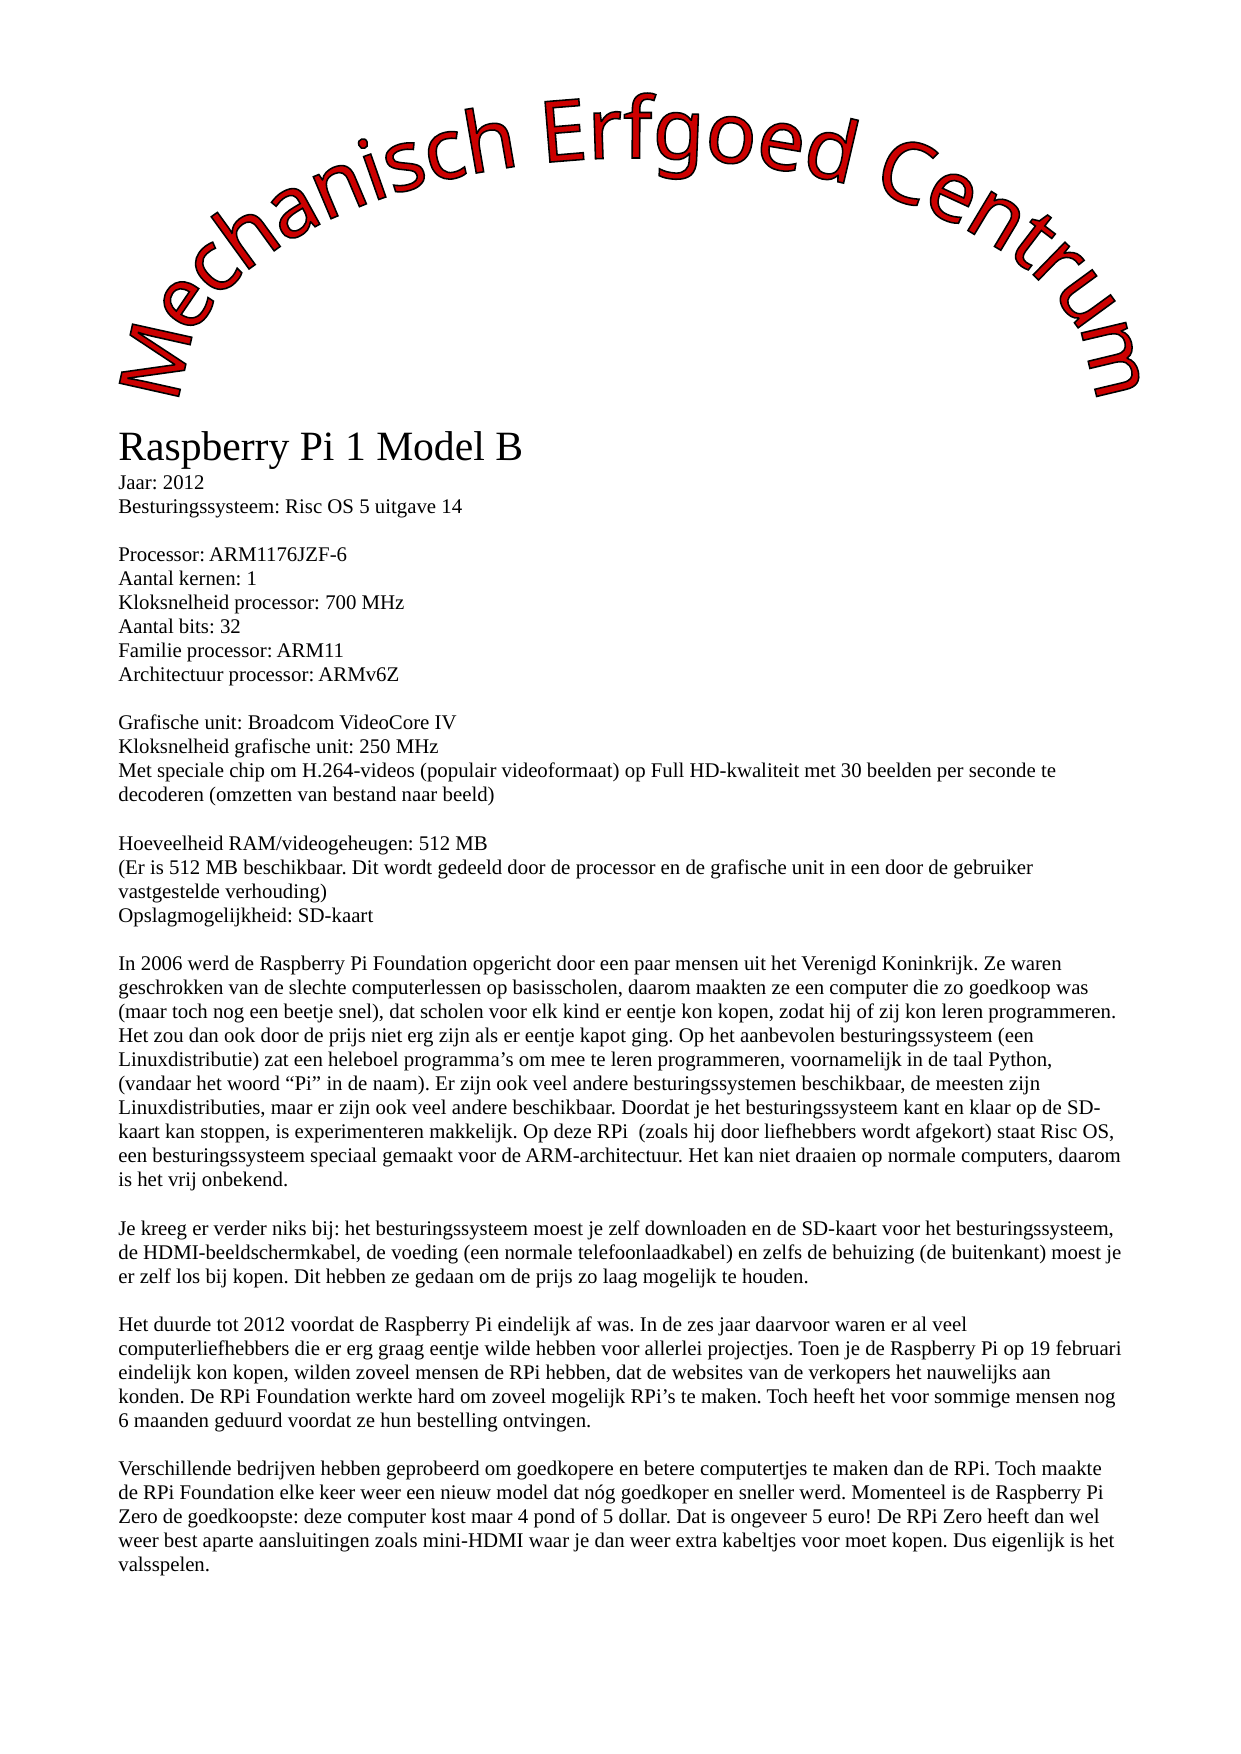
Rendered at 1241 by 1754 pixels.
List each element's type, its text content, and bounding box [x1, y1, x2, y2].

text Familie processor: ARM11 [118, 638, 1122, 662]
text Kloksnelheid grafische unit: 250 MHz [118, 734, 1122, 758]
text Architectuur processor: ARMv6Z [118, 662, 1122, 686]
text Processor: ARM1176JZF-6 [118, 542, 1122, 566]
text (Er is 512 MB beschikbaar. Dit wordt gedeeld door de processor en de grafische unit in een door de gebruiker vastgestelde verhouding) [118, 854, 1122, 903]
text In 2006 werd de Raspberry Pi Foundation opgericht door een paar mensen uit het Verenigd Koninkrijk. Ze waren geschrokken van de slechte computerlessen op basisscholen, daarom maakten ze een computer die zo goedkoop was (maar toch nog een beetje snel), dat scholen voor elk kind er eentje kon kopen, zodat hij of zij kon leren programmeren. Het zou dan ook door de prijs niet erg zijn als er eentje kapot ging. Op het aanbevolen besturingssysteem (een Linuxdistributie) zat een heleboel programma’s om mee te leren programmeren, voornamelijk in de taal Python, (vandaar het woord “Pi” in de naam). Er zijn ook veel andere besturingssystemen beschikbaar, de meesten zijn Linuxdistributies, maar er zijn ook veel andere beschikbaar. Doordat je het besturingssysteem kant en klaar op de SD-kaart kan stoppen, is experimenteren makkelijk. Op deze RPi (zoals hij door liefhebbers wordt afgekort) staat Risc OS, een besturingssysteem speciaal gemaakt voor de ARM-architectuur. Het kan niet draaien op normale computers, daarom is het vrij onbekend. [118, 951, 1122, 1191]
text Besturingssysteem: Risc OS 5 uitgave 14 [118, 494, 1122, 518]
text Het duurde tot 2012 voordat de Raspberry Pi eindelijk af was. In de zes jaar daarvoor waren er al veel computerliefhebbers die er erg graag eentje wilde hebben voor allerlei projectjes. Toen je de Raspberry Pi op 19 februari eindelijk kon kopen, wilden zoveel mensen de RPi hebben, dat de websites van de verkopers het nauwelijks aan konden. De RPi Foundation werkte hard om zoveel mogelijk RPi’s te maken. Toch heeft het voor sommige mensen nog 6 maanden geduurd voordat ze hun bestelling ontvingen. [118, 1312, 1122, 1432]
text Hoeveelheid RAM/videogeheugen: 512 MB [118, 831, 1122, 854]
text Aantal bits: 32 [118, 614, 1122, 638]
text Aantal kernen: 1 [118, 566, 1122, 590]
text Raspberry Pi 1 Model B [118, 422, 1122, 469]
text Je kreeg er verder niks bij: het besturingssysteem moest je zelf downloaden en de SD-kaart voor het besturingssysteem, de HDMI-beeldschermkabel, de voeding (een normale telefoonlaadkabel) en zelfs de behuizing (de buitenkant) moest je er zelf los bij kopen. Dit hebben ze gedaan om de prijs zo laag mogelijk te houden. [118, 1216, 1122, 1288]
text Opslagmogelijkheid: SD-kaart [118, 903, 1122, 927]
text Met speciale chip om H.264-videos (populair videoformaat) op Full HD-kwaliteit met 30 beelden per seconde te decoderen (omzetten van bestand naar beeld) [118, 758, 1122, 806]
text Kloksnelheid processor: 700 MHz [118, 590, 1122, 614]
text Grafische unit: Broadcom VideoCore IV [118, 710, 1122, 734]
text Verschillende bedrijven hebben geprobeerd om goedkopere en betere computertjes te maken dan de RPi. Toch maakte de RPi Foundation elke keer weer een nieuw model dat nóg goedkoper en sneller werd. Momenteel is de Raspberry Pi Zero de goedkoopste: deze computer kost maar 4 pond of 5 dollar. Dat is ongeveer 5 euro! De RPi Zero heeft dan wel weer best aparte aansluitingen zoals mini-HDMI waar je dan weer extra kabeltjes voor moet kopen. Dus eigenlijk is het valsspelen. [118, 1456, 1122, 1576]
text Jaar: 2012 [118, 469, 1122, 494]
